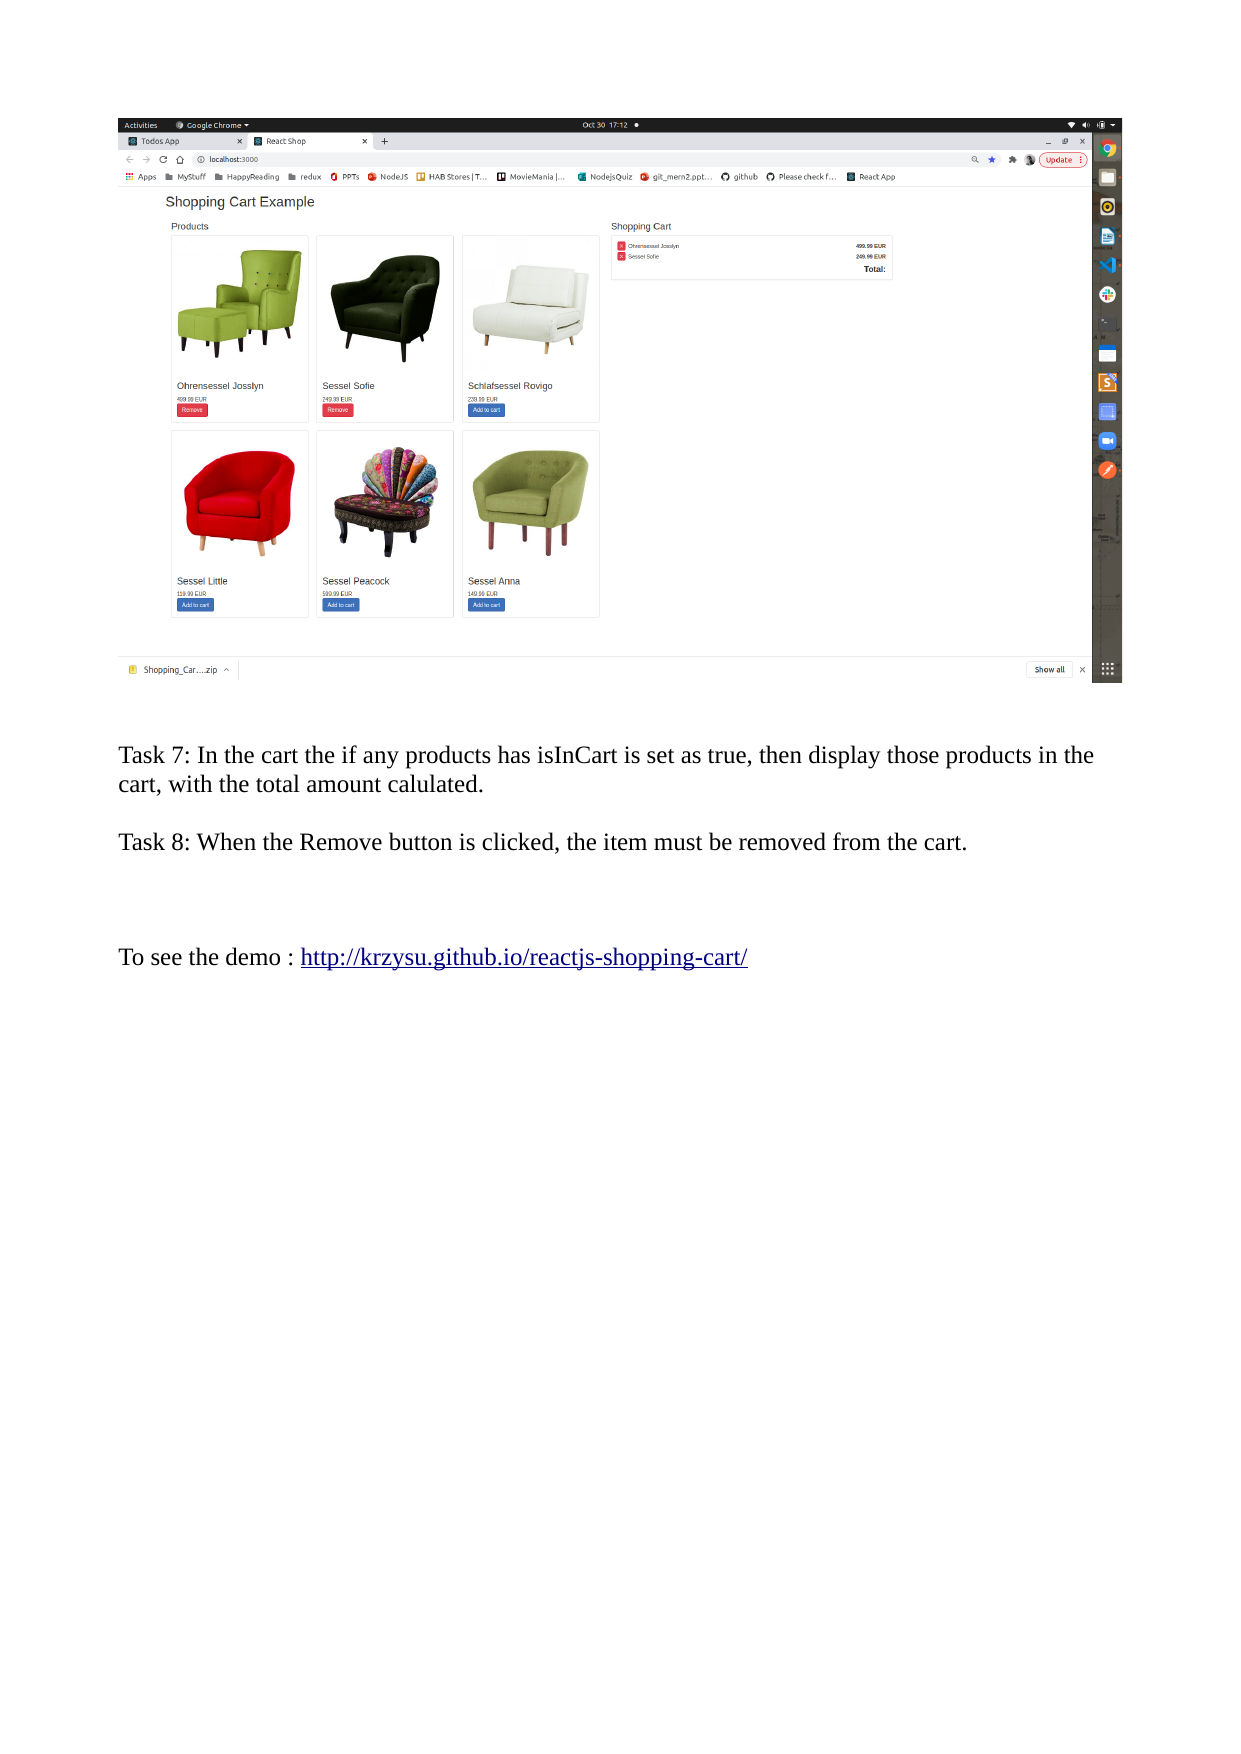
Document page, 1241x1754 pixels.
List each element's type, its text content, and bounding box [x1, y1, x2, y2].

text Task 8: When the Remove button is clicked, the item must be removed from the cart. [118, 827, 1122, 855]
text Task 7: In the cart the if any products has isInCart is set as true, then display those products in the cart, with the total amount calulated. [118, 740, 1122, 798]
text To see the demo : http://krzysu.github.io/reactjs-shopping-cart/ [118, 942, 1122, 970]
picture [118, 118, 1123, 683]
